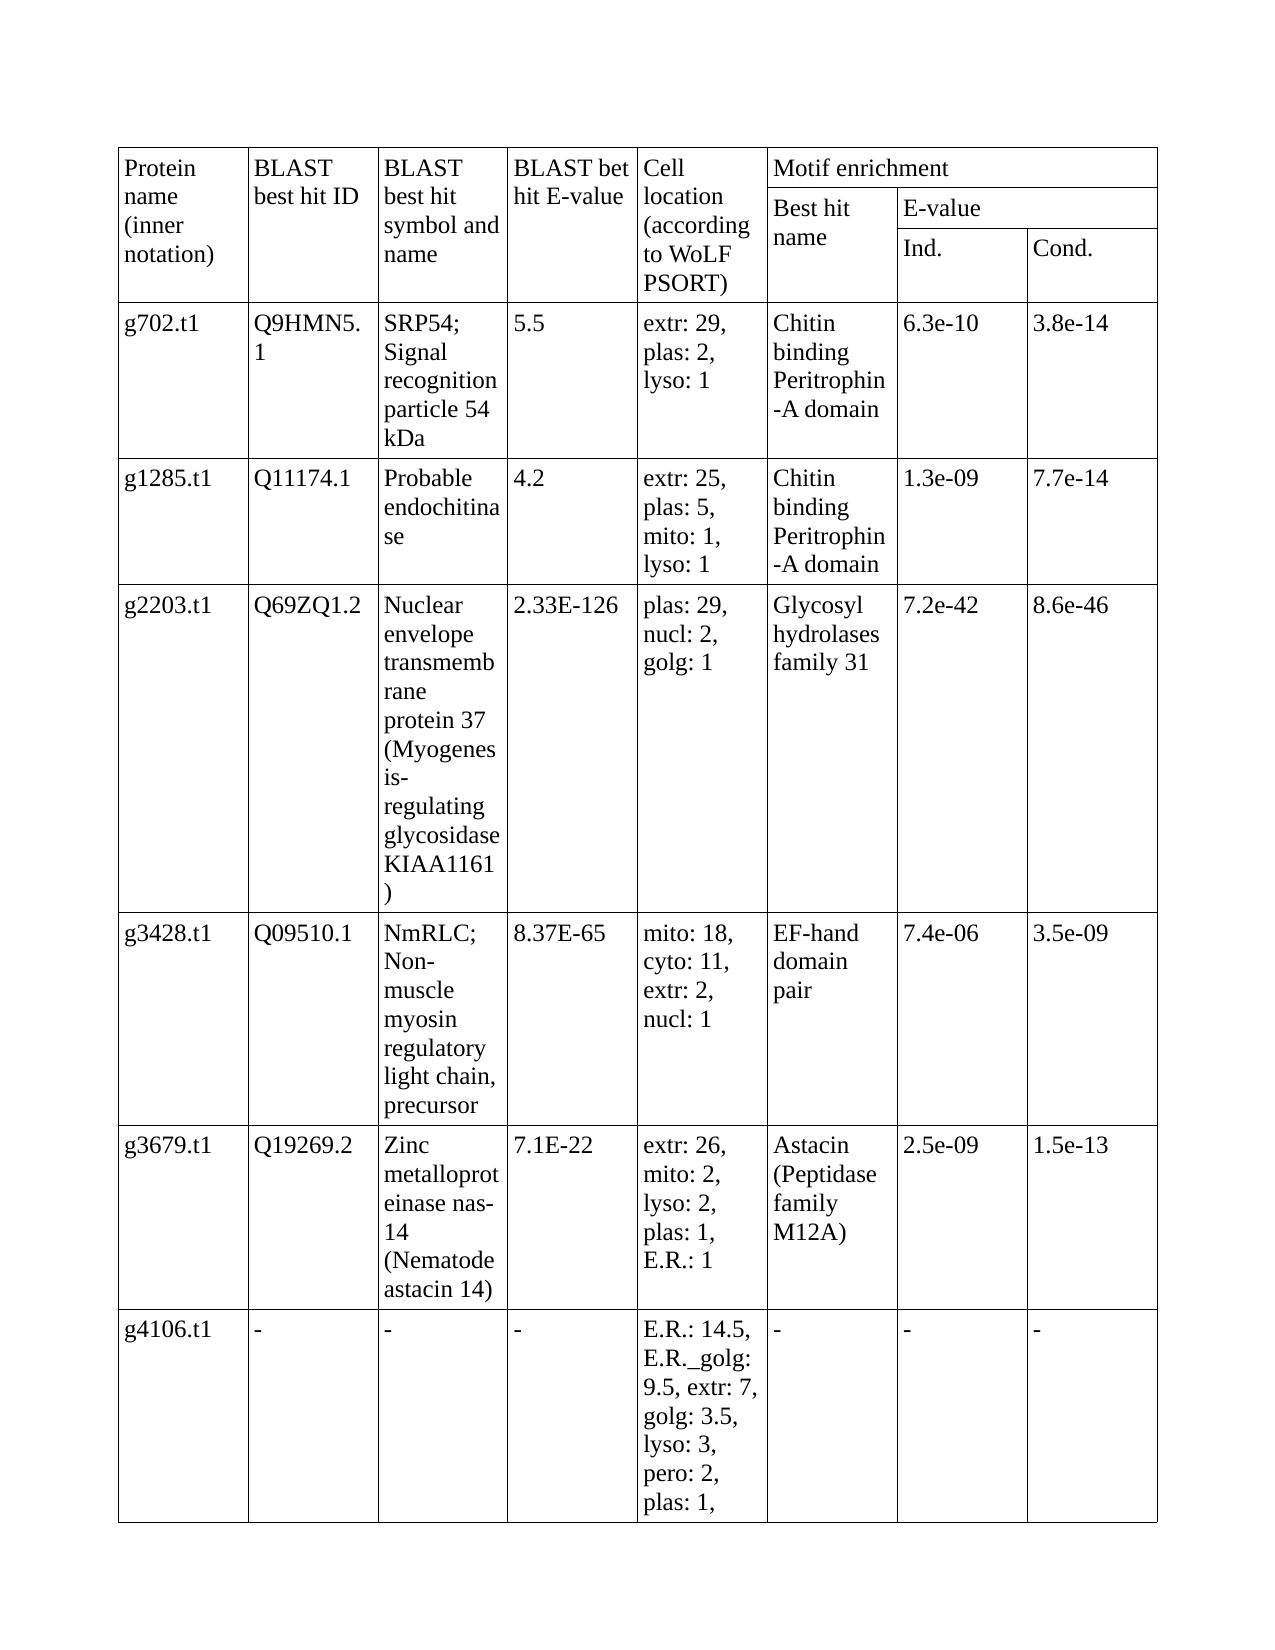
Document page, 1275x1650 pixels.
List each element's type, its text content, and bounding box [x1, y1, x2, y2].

table_header BLAST best hit symbol and name [379, 148, 507, 302]
table_cell plas: 29, nucl: 2, golg: 1 [638, 585, 767, 912]
table_cell g3428.t1 [119, 913, 248, 1125]
table_cell 2.33E-126 [508, 585, 637, 912]
table_cell Q69ZQ1.2 [249, 585, 378, 912]
table_header Motif enrichment [768, 148, 1157, 187]
table_cell extr: 29, plas: 2, lyso: 1 [638, 303, 767, 457]
table_cell Ind. [898, 229, 1027, 302]
table_cell 5.5 [508, 303, 637, 457]
table_cell SRP54; Signal recognition particle 54 kDa [379, 303, 507, 457]
table_cell E.R.: 14.5, E.R._golg: 9.5, extr: 7, golg: 3.5, lyso: 3, pero: 2, plas: 1, [638, 1310, 767, 1522]
table_cell Q19269.2 [249, 1126, 378, 1309]
table_cell NmRLC; Non-muscle myosin regulatory light chain, precursor [379, 913, 507, 1125]
table_cell 6.3e-10 [898, 303, 1027, 457]
table_cell 7.2e-42 [898, 585, 1027, 912]
table_cell 7.4e-06 [898, 913, 1027, 1125]
table_cell - [249, 1310, 378, 1522]
table_cell Probable endochitinase [379, 459, 507, 584]
table_cell EF-hand domain pair [768, 913, 897, 1125]
table_cell g3679.t1 [119, 1126, 248, 1309]
table_cell g702.t1 [119, 303, 248, 457]
table_cell Q09510.1 [249, 913, 378, 1125]
table_cell mito: 18, cyto: 11, extr: 2, nucl: 1 [638, 913, 767, 1125]
table_header BLAST best hit ID [249, 148, 378, 302]
table_header BLAST bet hit E-value [508, 148, 637, 302]
table_cell g1285.t1 [119, 459, 248, 584]
table_cell 3.8e-14 [1028, 303, 1157, 457]
table_cell g2203.t1 [119, 585, 248, 912]
table_cell - [508, 1310, 637, 1522]
table_cell 1.3e-09 [898, 459, 1027, 584]
table_cell 1.5e-13 [1028, 1126, 1157, 1309]
table_cell 4.2 [508, 459, 637, 584]
table_cell - [379, 1310, 507, 1522]
table_cell - [1028, 1310, 1157, 1522]
table_cell 2.5e-09 [898, 1126, 1027, 1309]
table_cell Q9HMN5.1 [249, 303, 378, 457]
table_cell 3.5e-09 [1028, 913, 1157, 1125]
table_cell Cond. [1028, 229, 1157, 302]
table_cell extr: 26, mito: 2, lyso: 2, plas: 1, E.R.: 1 [638, 1126, 767, 1309]
table_cell Zinc metalloproteinase nas-14 (Nematode astacin 14) [379, 1126, 507, 1309]
table_cell Nuclear envelope transmembrane protein 37 (Myogenesis-regulating glycosidase KIAA1161) [379, 585, 507, 912]
table_cell Q11174.1 [249, 459, 378, 584]
table_cell g4106.t1 [119, 1310, 248, 1522]
table_cell - [768, 1310, 897, 1522]
table_header Cell location (according to WoLF PSORT) [638, 148, 767, 302]
table_cell Chitin binding Peritrophin-A domain [768, 303, 897, 457]
table_cell Astacin (Peptidase family M12A) [768, 1126, 897, 1309]
table_cell 7.7e-14 [1028, 459, 1157, 584]
table_cell Glycosyl hydrolases family 31 [768, 585, 897, 912]
table_cell extr: 25, plas: 5, mito: 1, lyso: 1 [638, 459, 767, 584]
table_cell Chitin binding Peritrophin-A domain [768, 459, 897, 584]
table_cell 7.1E-22 [508, 1126, 637, 1309]
table_cell 8.6e-46 [1028, 585, 1157, 912]
table_cell Best hit name [768, 188, 897, 302]
table_header Protein name (inner notation) [119, 148, 248, 302]
table_cell - [898, 1310, 1027, 1522]
table_cell E-value [898, 188, 1157, 227]
table_cell 8.37E-65 [508, 913, 637, 1125]
